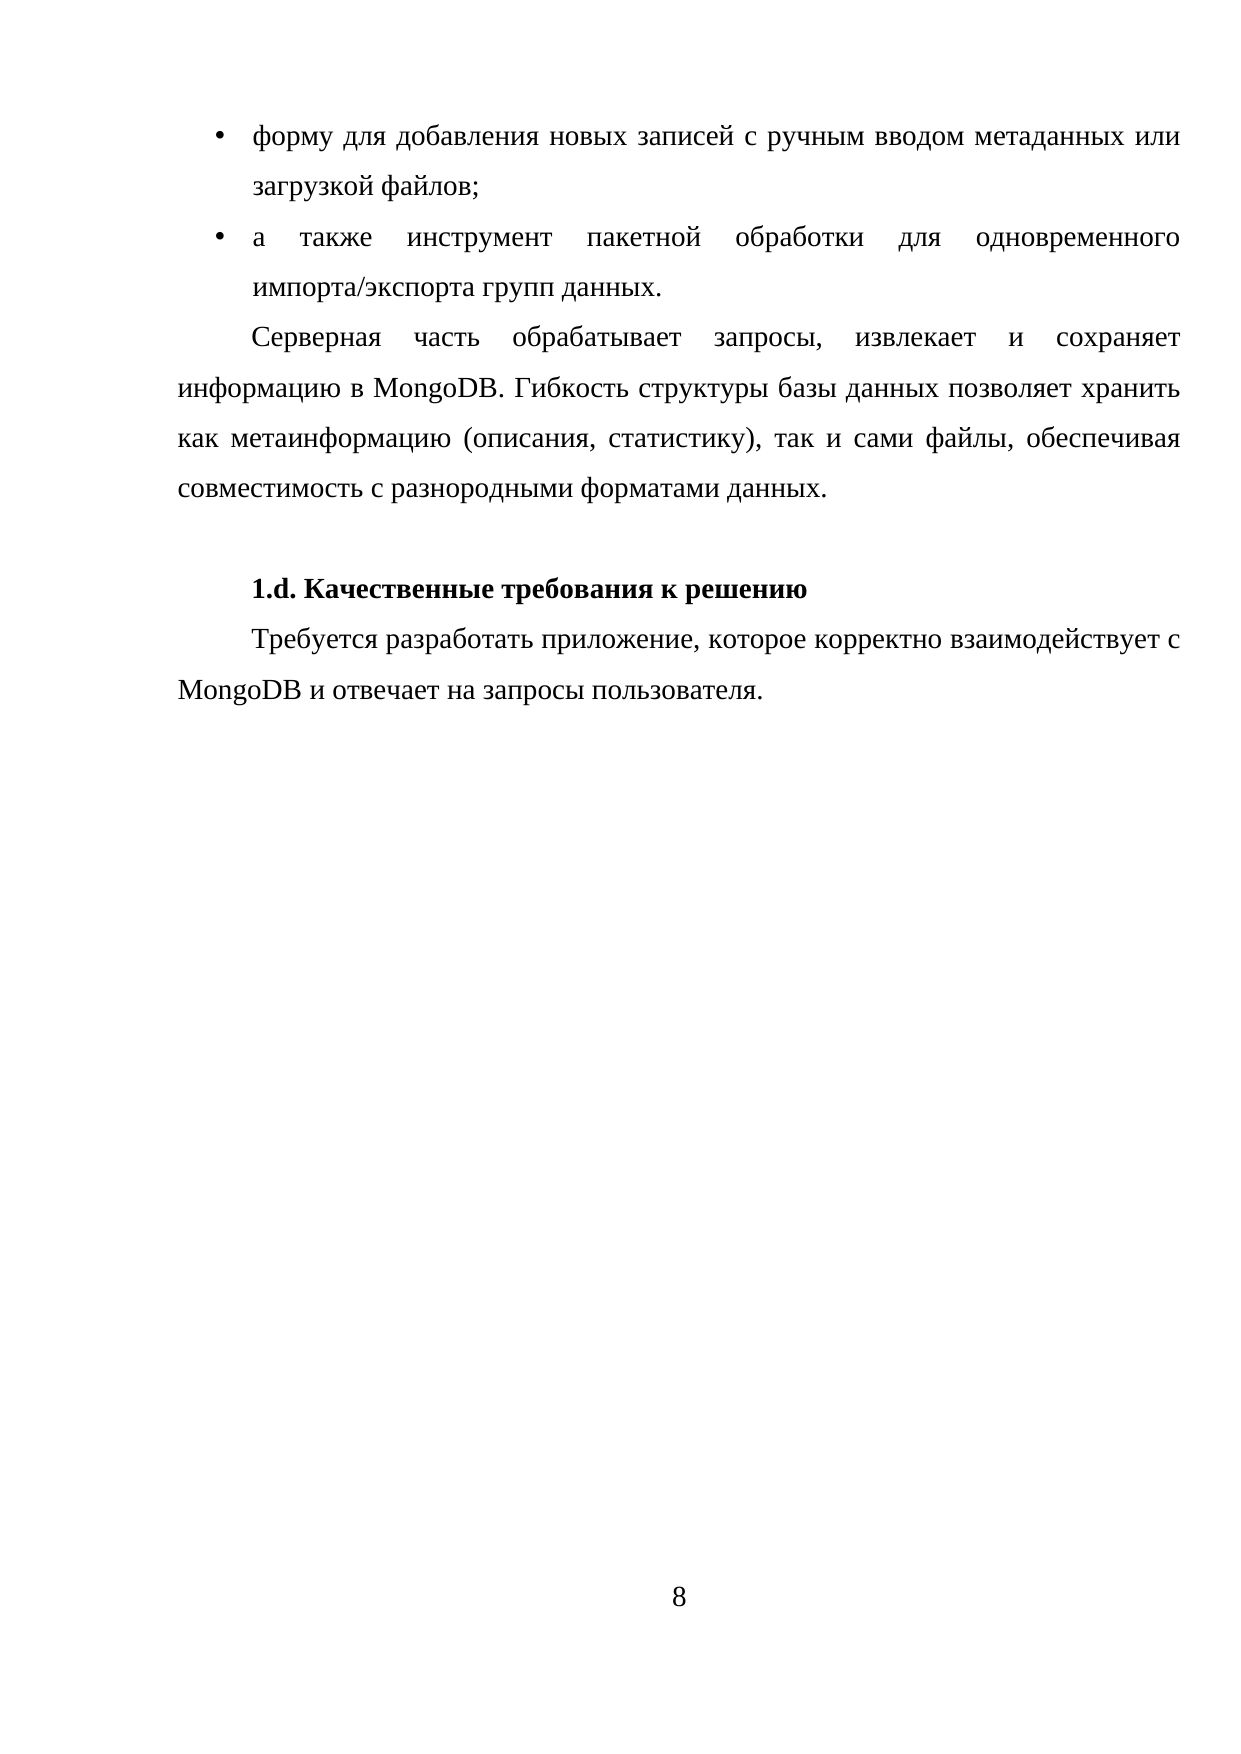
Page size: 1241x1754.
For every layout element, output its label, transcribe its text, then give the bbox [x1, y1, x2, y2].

text Требуется разработать приложение, которое корректно взаимодействует с MongoDB и отвечает на запросы пользователя. [177, 621, 1181, 705]
text 1.d. Качественные требования к решению [177, 571, 1181, 605]
text Серверная часть обрабатывает запросы, извлекает и сохраняет информацию в MongoDB. Гибкость структуры базы данных позволяет хранить как метаинформацию (описания, статистику), так и сами файлы, обеспечивая совместимость с разнородными форматами данных. [177, 319, 1181, 504]
list форму для добавления новых записей с ручным вводом метаданных или загрузкой файлов; [215, 118, 1181, 202]
list а также инструмент пакетной обработки для одновременного импорта/экспорта групп данных. [215, 219, 1181, 303]
